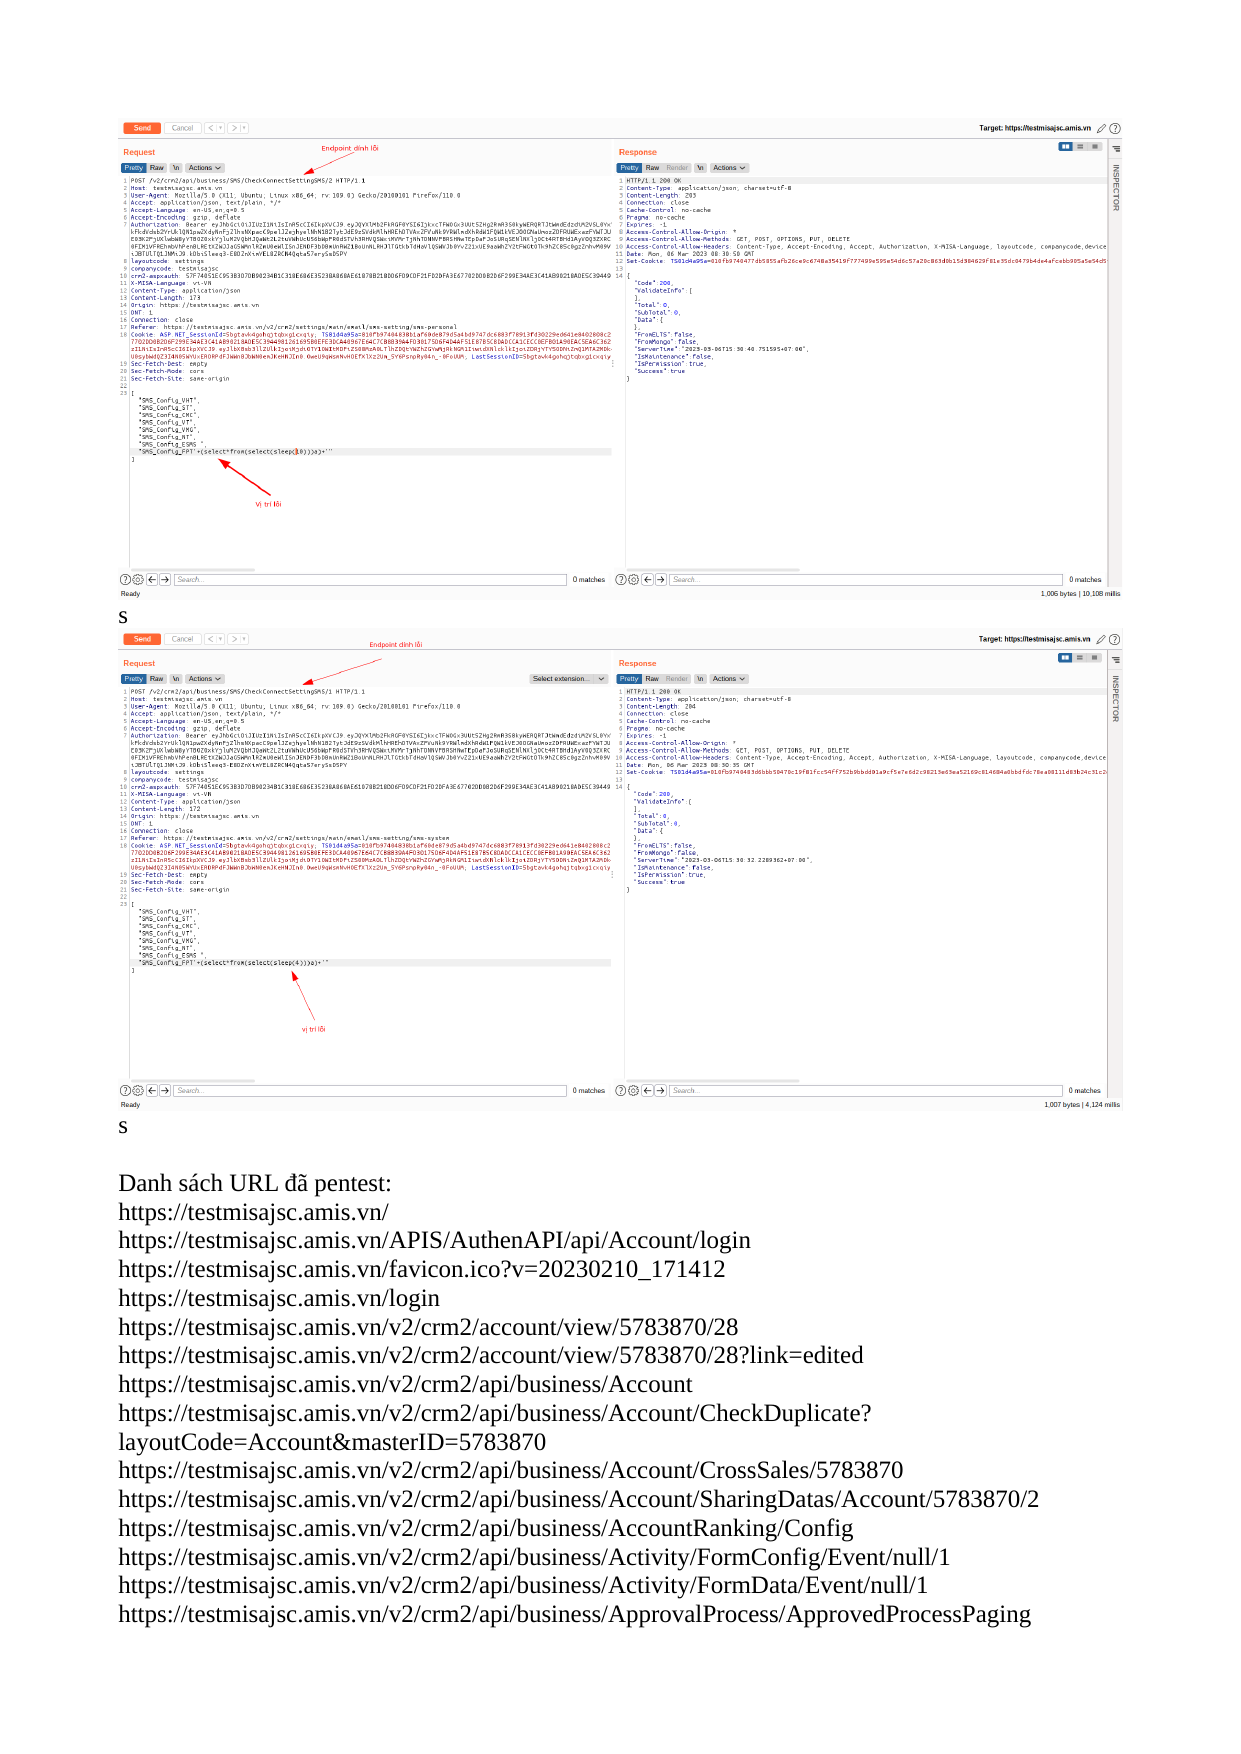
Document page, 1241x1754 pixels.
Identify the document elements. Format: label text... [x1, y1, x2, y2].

text s [118, 600, 1122, 628]
text Danh sách URL đã pentest: [118, 1168, 1122, 1197]
text s [118, 1111, 1122, 1139]
text https://testmisajsc.amis.vn/v2/crm2/api/business/ApprovalProcess/ApprovedProcessPaging [118, 1599, 1122, 1628]
picture [118, 118, 1123, 600]
text https://testmisajsc.amis.vn/v2/crm2/api/business/Activity/FormConfig/Event/null/1 [118, 1542, 1122, 1571]
text https://testmisajsc.amis.vn/v2/crm2/api/business/Account [118, 1369, 1122, 1398]
text https://testmisajsc.amis.vn/APIS/AuthenAPI/api/Account/login [118, 1226, 1122, 1254]
text https://testmisajsc.amis.vn/v2/crm2/api/business/Account/CheckDuplicate?layoutCode=Account&masterID=5783870 [118, 1398, 1122, 1456]
text https://testmisajsc.amis.vn/v2/crm2/api/business/AccountRanking/Config [118, 1513, 1122, 1542]
text https://testmisajsc.amis.vn/favicon.ico?v=20230210_171412 [118, 1254, 1122, 1283]
picture [118, 628, 1123, 1111]
text https://testmisajsc.amis.vn/login [118, 1283, 1122, 1312]
text https://testmisajsc.amis.vn/v2/crm2/account/view/5783870/28?link=edited [118, 1341, 1122, 1369]
text https://testmisajsc.amis.vn/v2/crm2/api/business/Activity/FormData/Event/null/1 [118, 1571, 1122, 1599]
text https://testmisajsc.amis.vn/v2/crm2/api/business/Account/SharingDatas/Account/5783870/2 [118, 1484, 1122, 1513]
text https://testmisajsc.amis.vn/ [118, 1197, 1122, 1226]
text https://testmisajsc.amis.vn/v2/crm2/account/view/5783870/28 [118, 1312, 1122, 1341]
text https://testmisajsc.amis.vn/v2/crm2/api/business/Account/CrossSales/5783870 [118, 1456, 1122, 1484]
